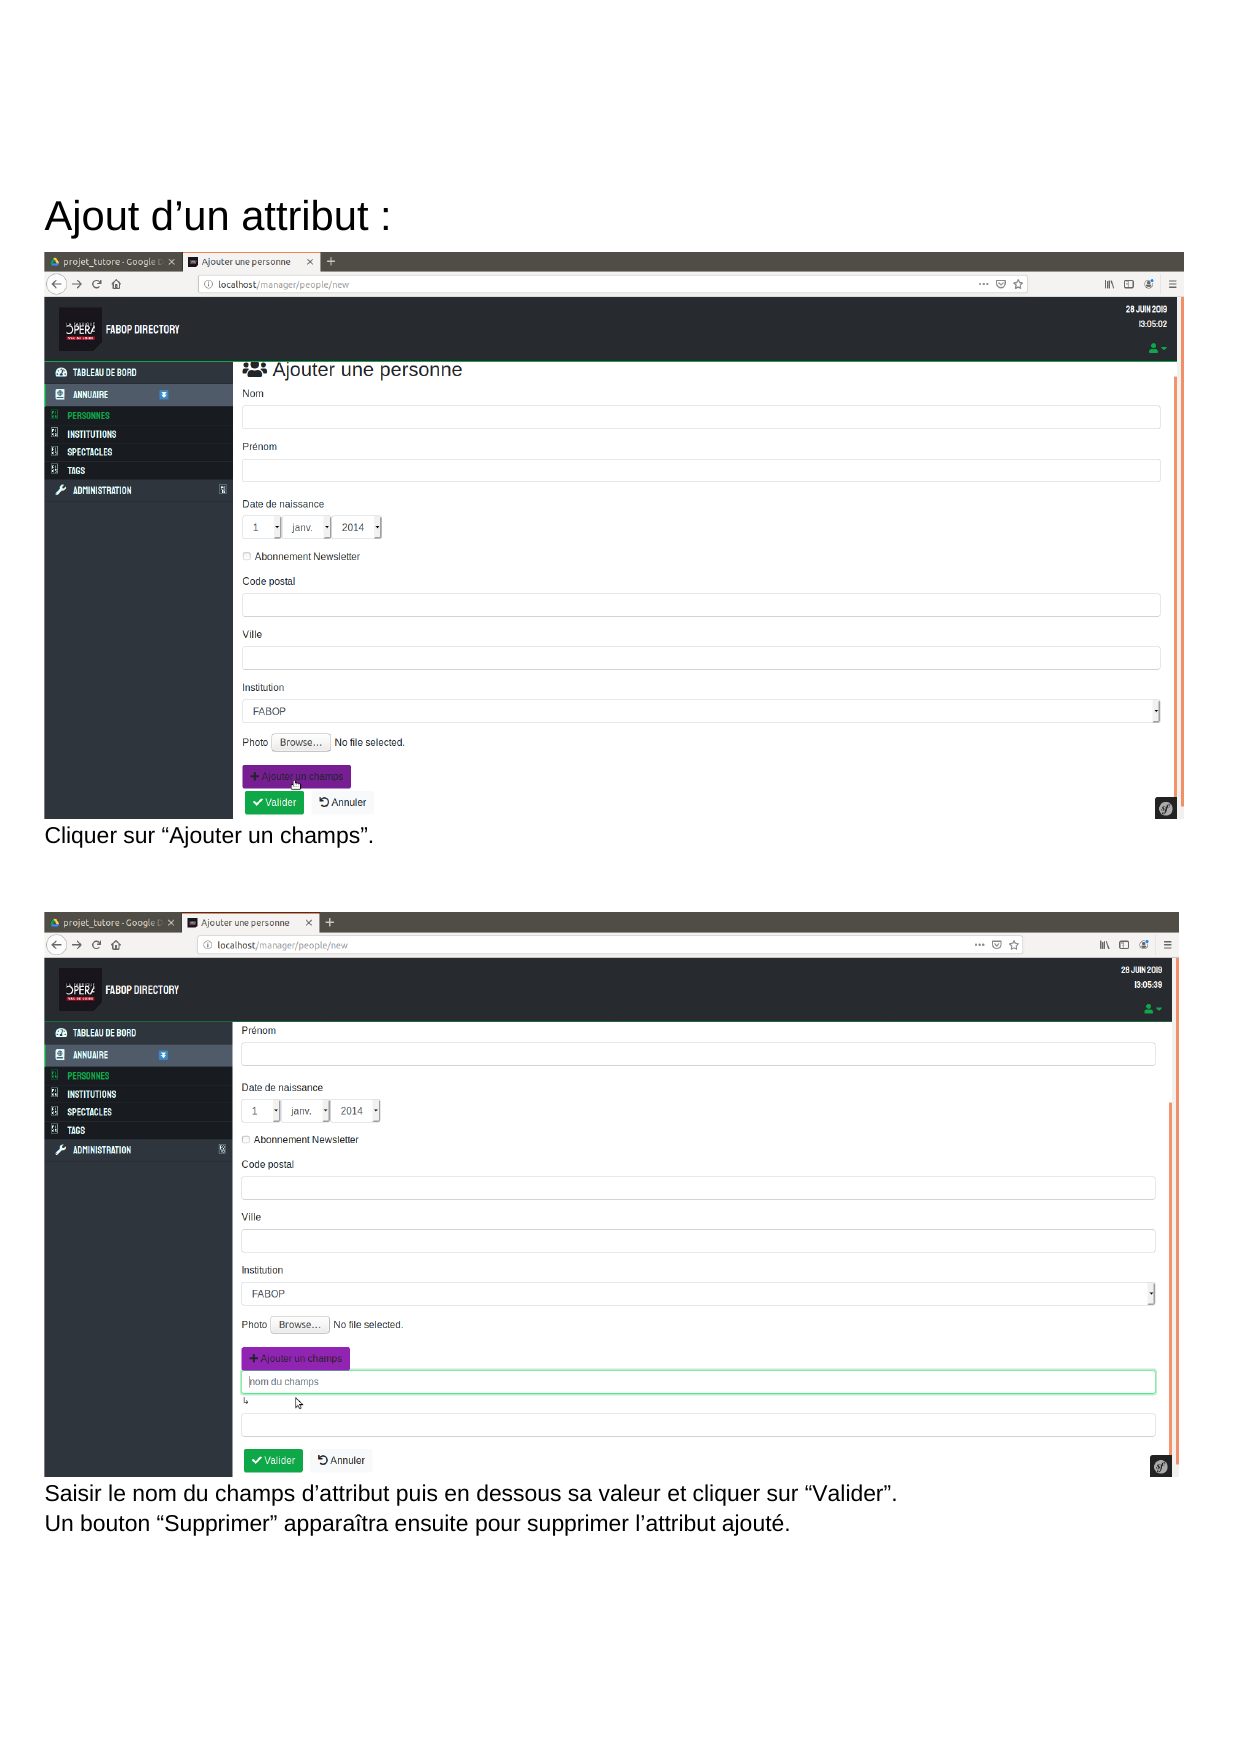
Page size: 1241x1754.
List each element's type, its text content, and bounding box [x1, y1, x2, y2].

text Un bouton “Supprimer” apparaîtra ensuite pour supprimer l’attribut ajouté. [44, 1510, 1090, 1537]
text Cliquer sur “Ajouter un champs”. [44, 822, 1090, 849]
picture [44, 912, 1179, 1477]
text Saisir le nom du champs d’attribut puis en dessous sa valeur et cliquer sur “Valider”. [44, 1480, 1090, 1506]
subtitle Ajout d’un attribut : [44, 192, 1090, 239]
picture [44, 252, 1184, 819]
